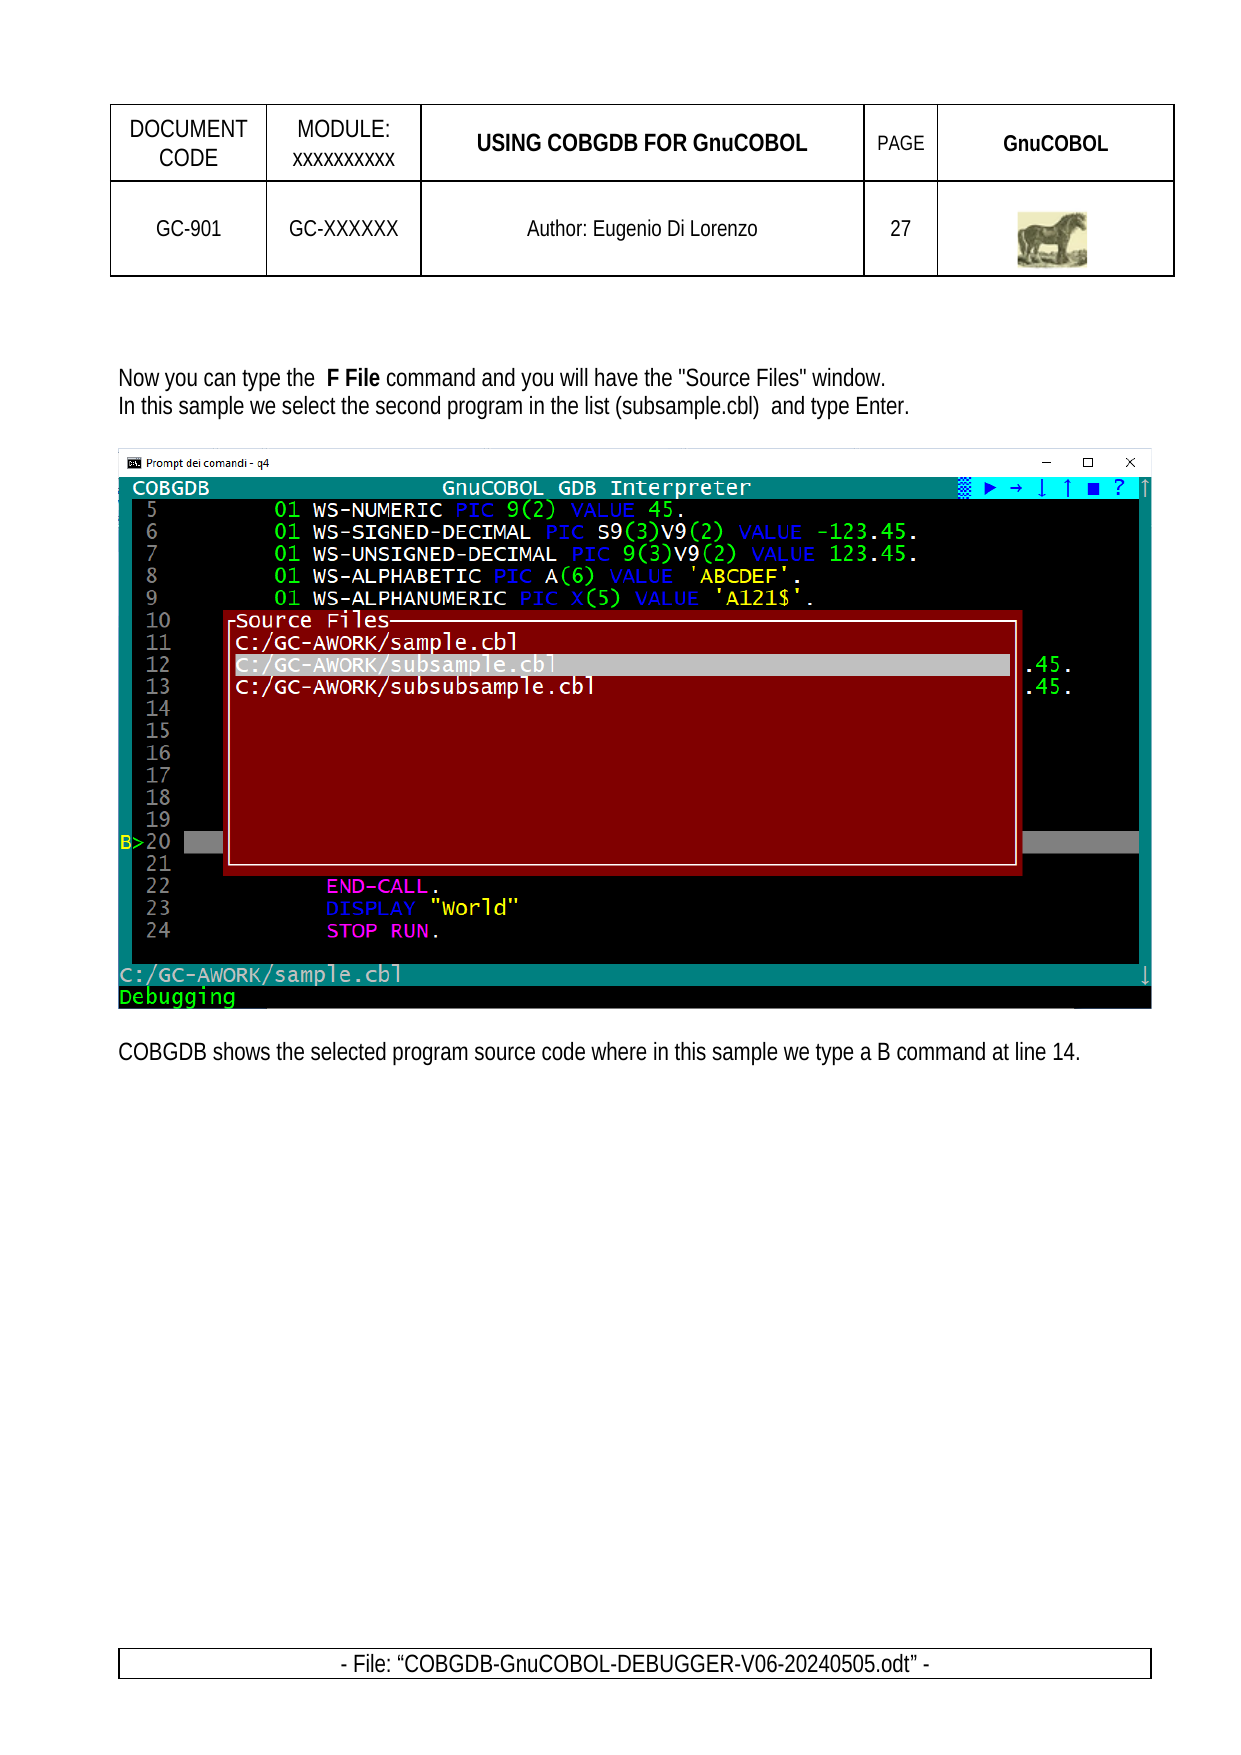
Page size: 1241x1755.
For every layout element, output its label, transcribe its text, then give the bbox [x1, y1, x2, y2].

text Now you can type the F File command and you will have the "Source Files" window. [118, 362, 1152, 391]
text In this sample we select the second program in the list (subsample.cbl) and type Enter. [118, 391, 1152, 420]
text COBGDB shows the selected program source code where in this sample we type a B command at line 14. [118, 1037, 1152, 1065]
